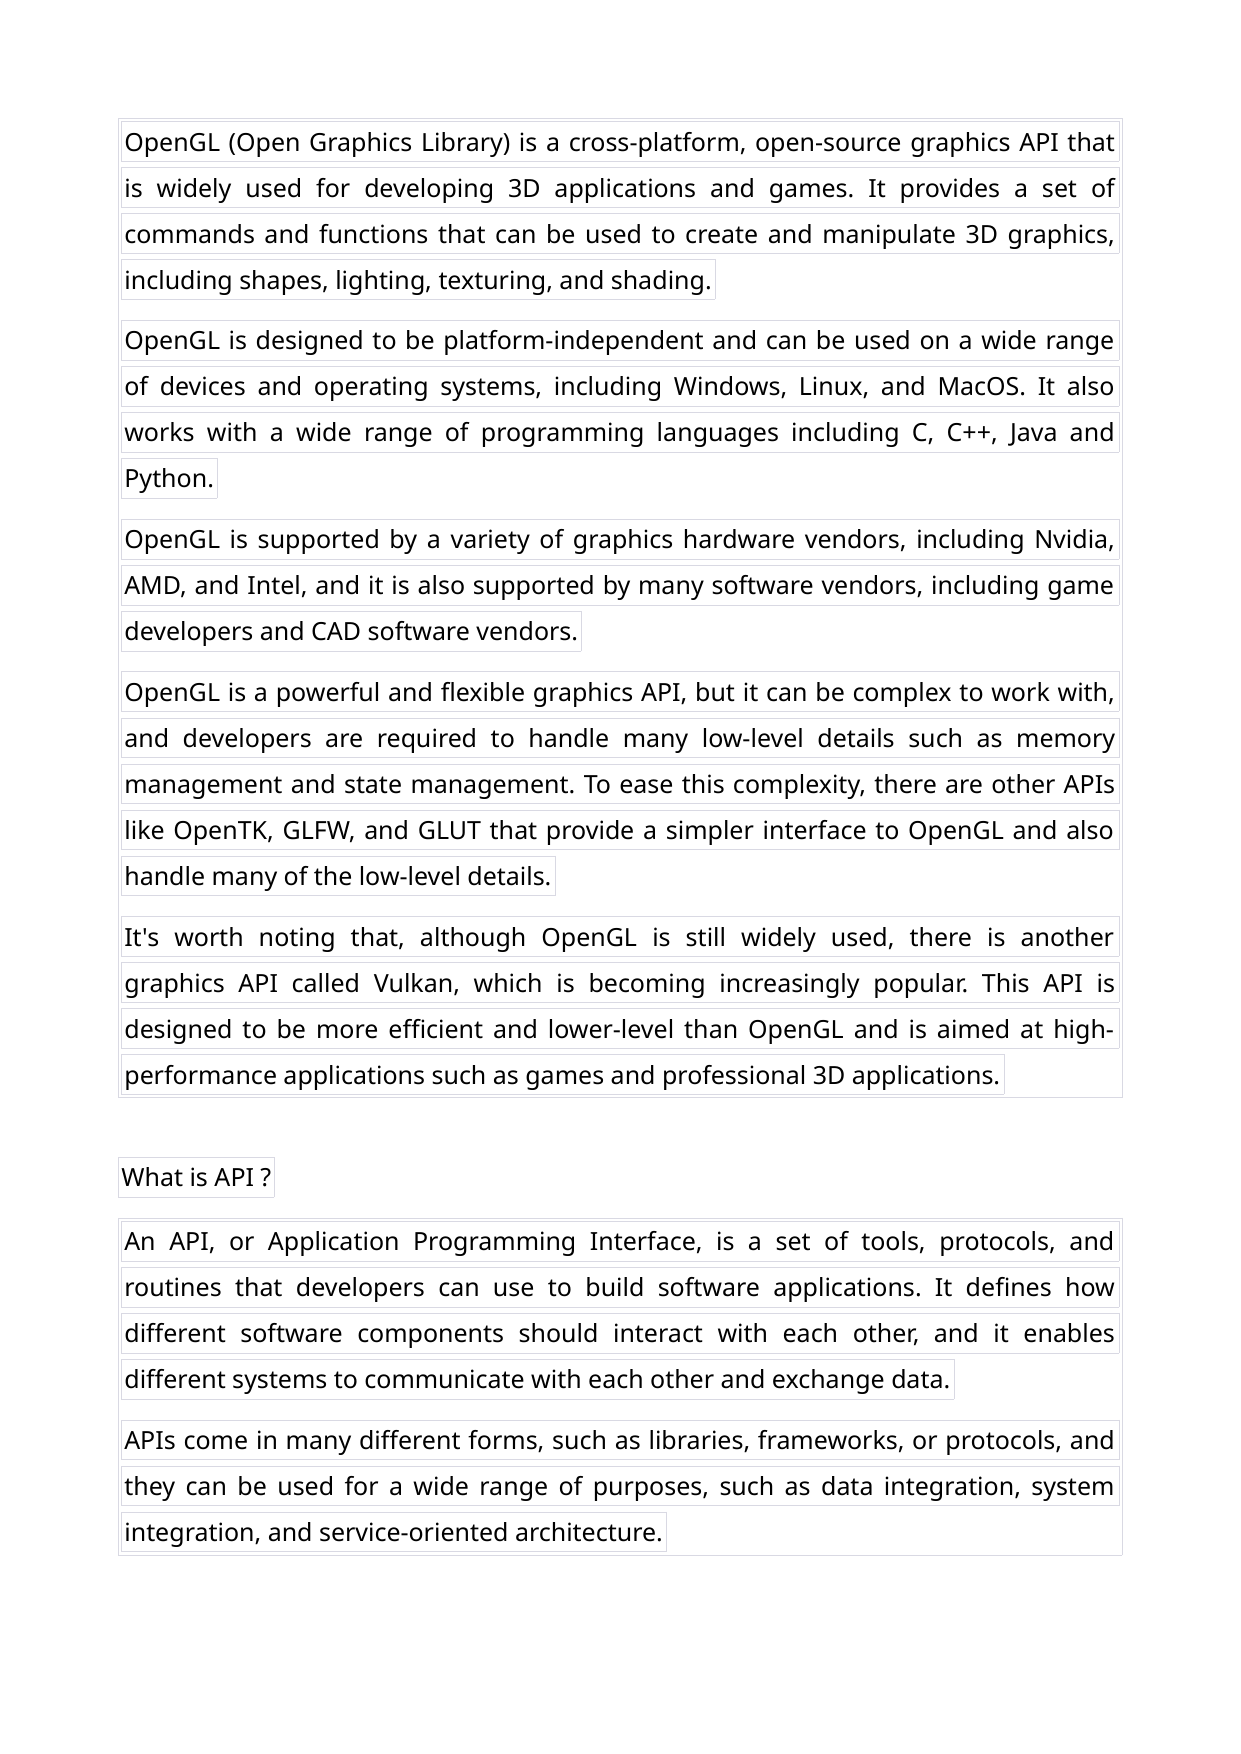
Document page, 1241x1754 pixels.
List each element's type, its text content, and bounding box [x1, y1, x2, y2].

text It's worth noting that, although OpenGL is still widely used, there is another graphics API called Vulkan, which is becoming increasingly popular. This API is designed to be more efficient and lower-level than OpenGL and is aimed at high-performance applications such as games and professional 3D applications. [119, 913, 1122, 1097]
text OpenGL is supported by a variety of graphics hardware vendors, including Nvidia, AMD, and Intel, and it is also supported by many software vendors, including game developers and CAD software vendors. [119, 516, 1122, 651]
text What is API ? [119, 1158, 274, 1197]
text OpenGL is a powerful and flexible graphics API, but it can be complex to work with, and developers are required to handle many low-level details such as memory management and state management. To ease this complexity, there are other APIs like OpenTK, GLFW, and GLUT that provide a simpler interface to OpenGL and also handle many of the low-level details. [119, 668, 1122, 896]
text APIs come in many different forms, such as libraries, frameworks, or protocols, and they can be used for a wide range of purposes, such as data integration, system integration, and service-oriented architecture. [119, 1416, 1122, 1555]
text OpenGL (Open Graphics Library) is a cross-platform, open-source graphics API that is widely used for developing 3D applications and games. It provides a set of commands and functions that can be used to create and manipulate 3D graphics, including shapes, lighting, texturing, and shading. [119, 119, 1122, 299]
text An API, or Application Programming Interface, is a set of tools, protocols, and routines that developers can use to build software applications. It defines how different software components should interact with each other, and it enables different systems to communicate with each other and exchange data. [119, 1219, 1122, 1399]
text OpenGL is designed to be platform-independent and can be used on a wide range of devices and operating systems, including Windows, Linux, and MacOS. It also works with a wide range of programming languages including C, C++, Java and Python. [119, 317, 1122, 498]
text [275, 1157, 1122, 1197]
